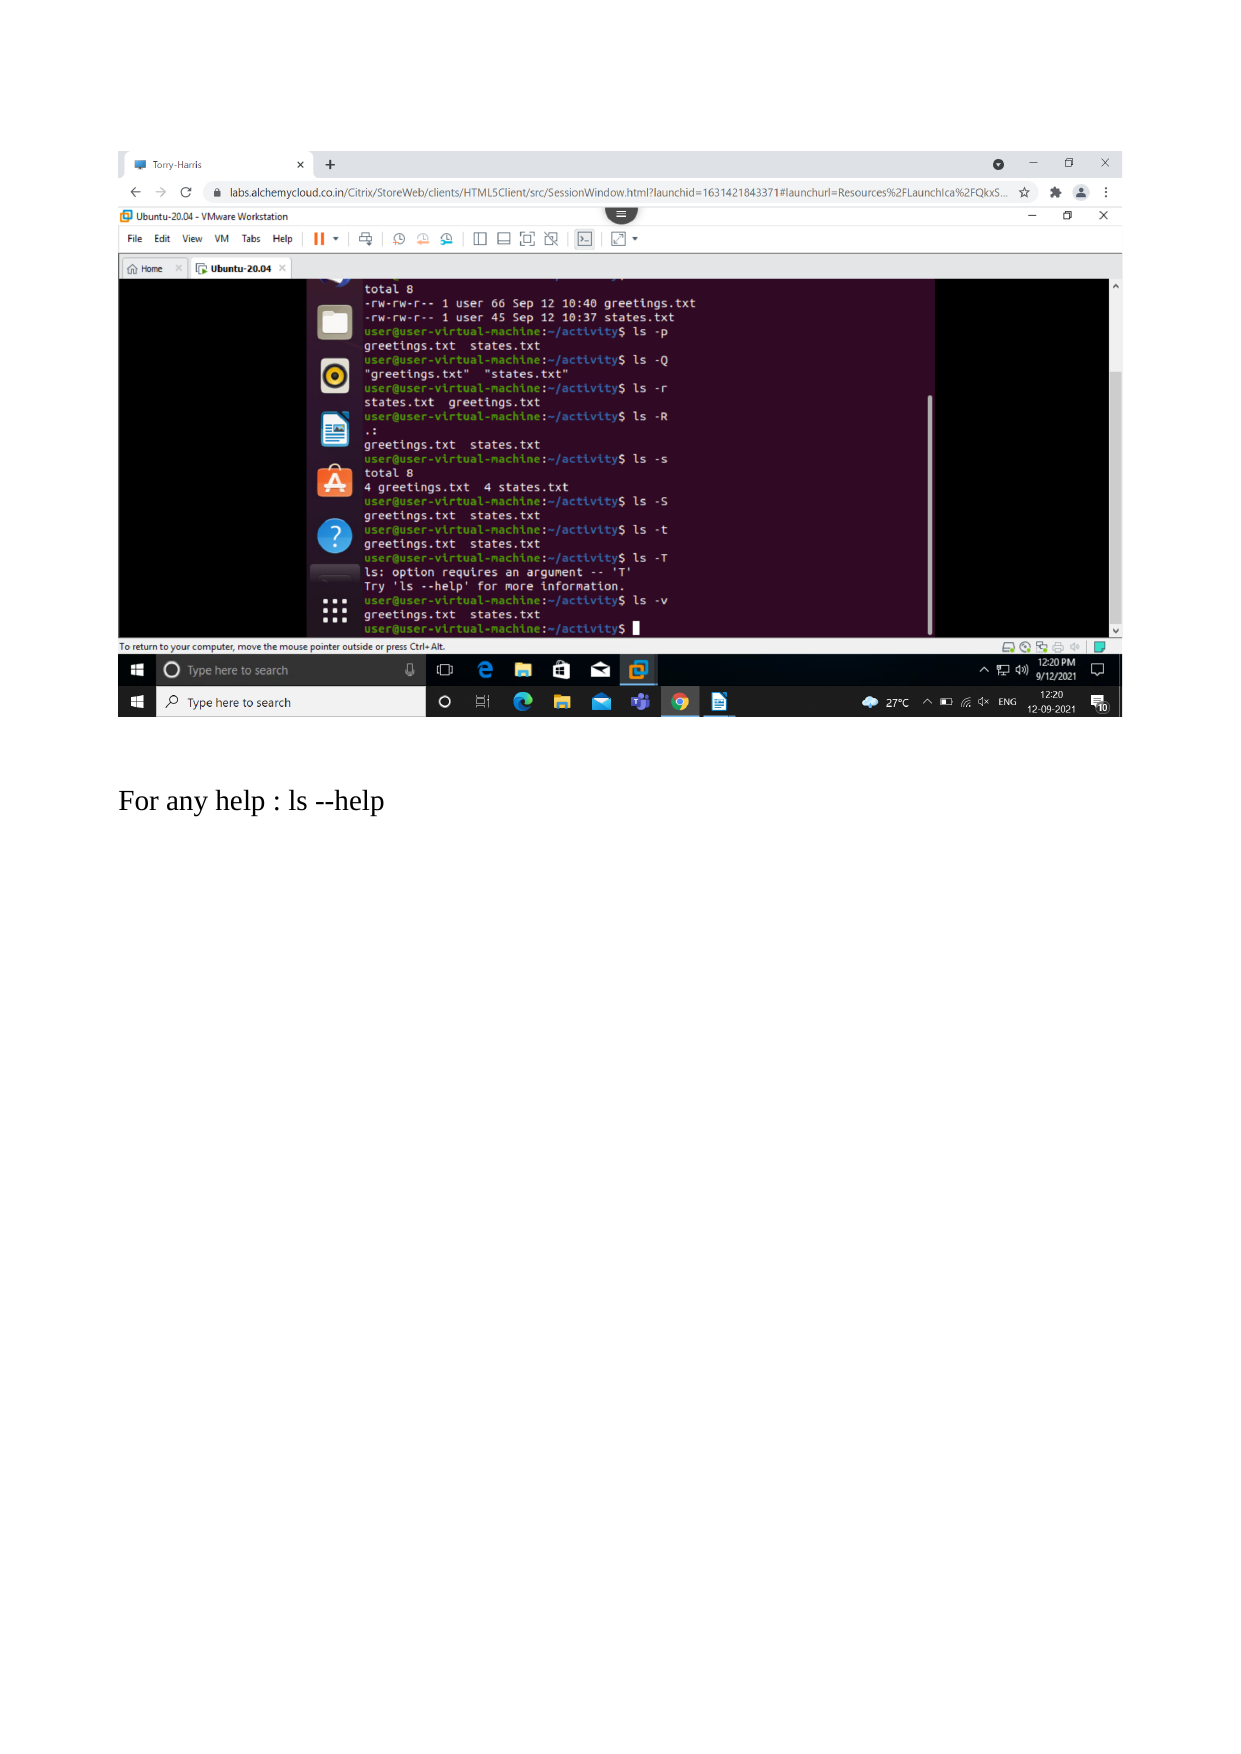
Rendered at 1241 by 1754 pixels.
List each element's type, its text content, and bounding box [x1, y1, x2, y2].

picture [118, 151, 1123, 717]
text For any help : ls --help [118, 783, 1122, 817]
